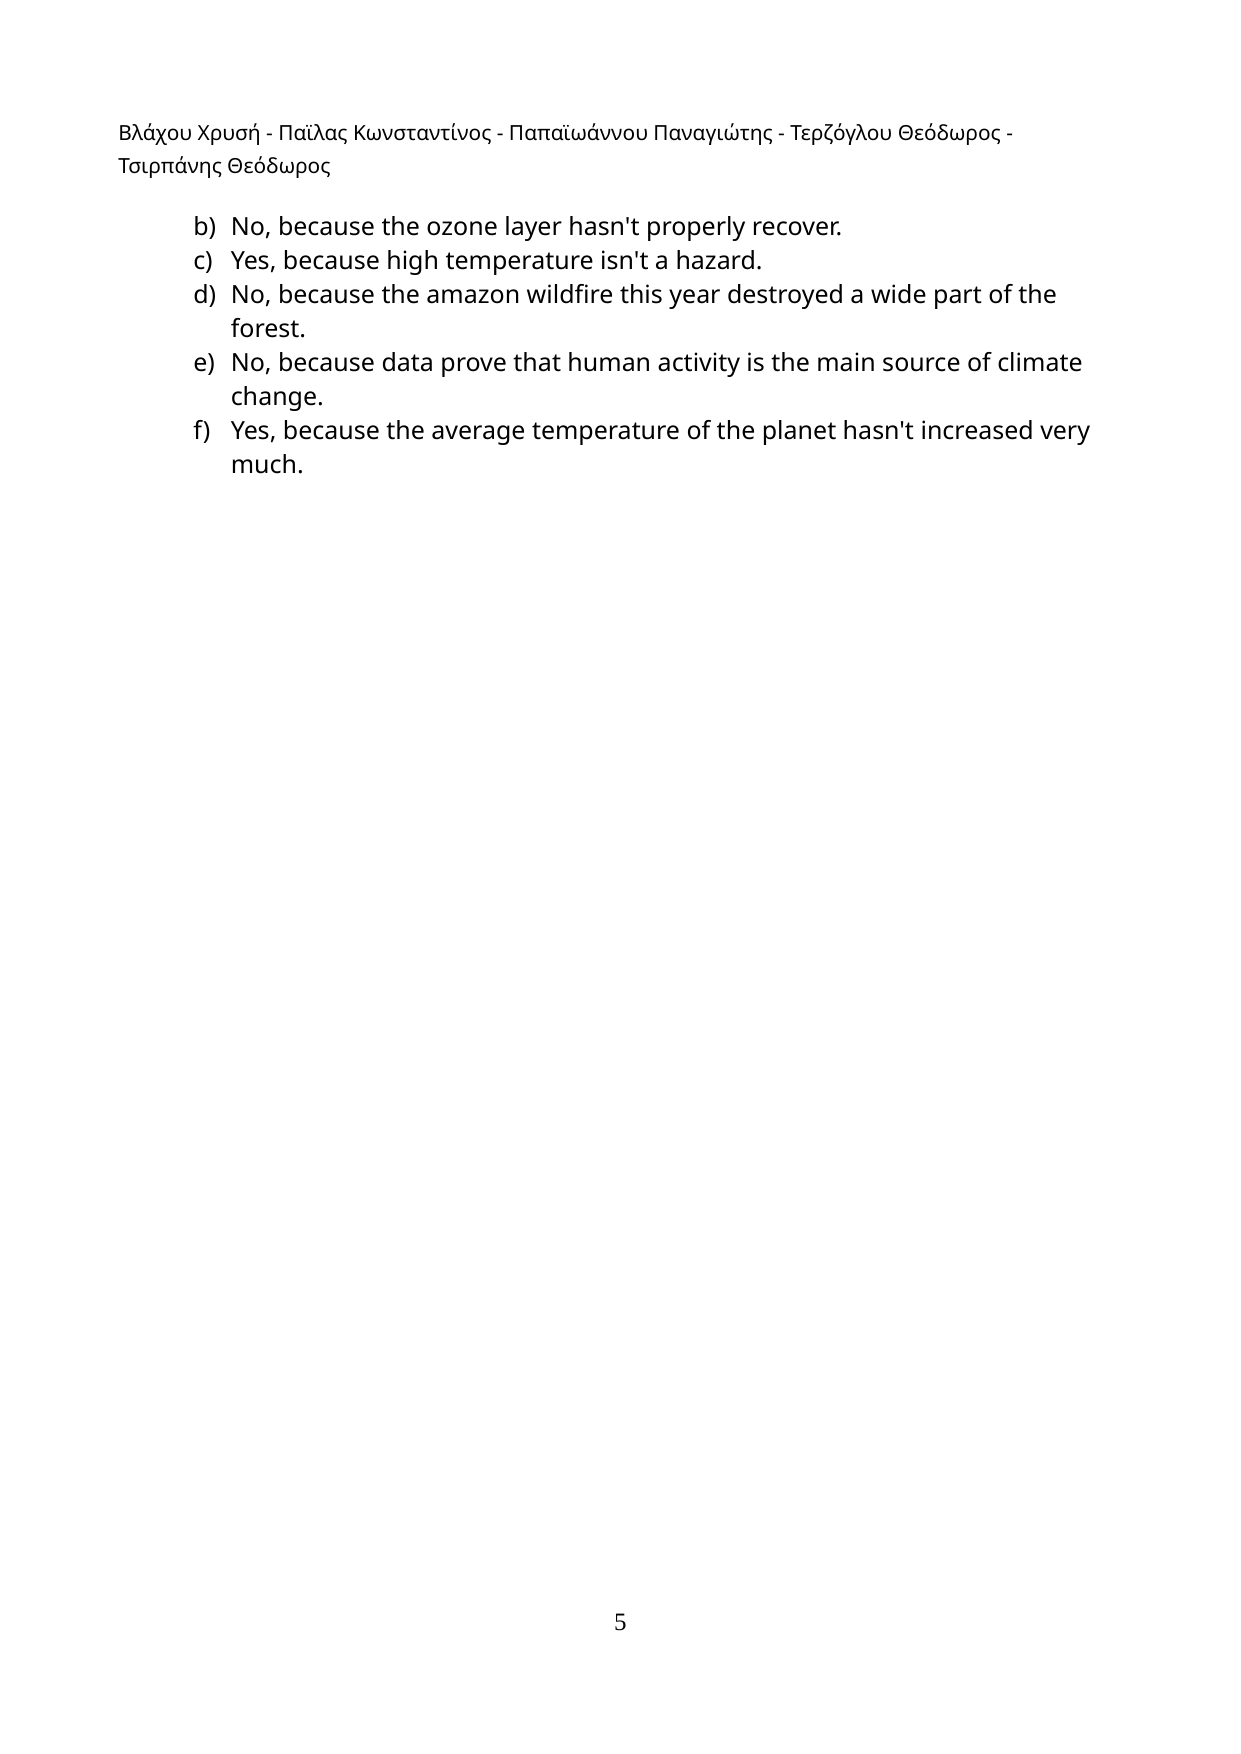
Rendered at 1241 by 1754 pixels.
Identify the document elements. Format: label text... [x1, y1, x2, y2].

list No, because the ozone layer hasn't properly recover. [193, 209, 1122, 243]
list Yes, because the average temperature of the planet hasn't increased very much. [193, 413, 1122, 481]
list No, because data prove that human activity is the main source of climate change. [193, 345, 1122, 413]
list No, because the amazon wildfire this year destroyed a wide part of the forest. [193, 277, 1122, 345]
list Yes, because high temperature isn't a hazard. [193, 243, 1122, 277]
